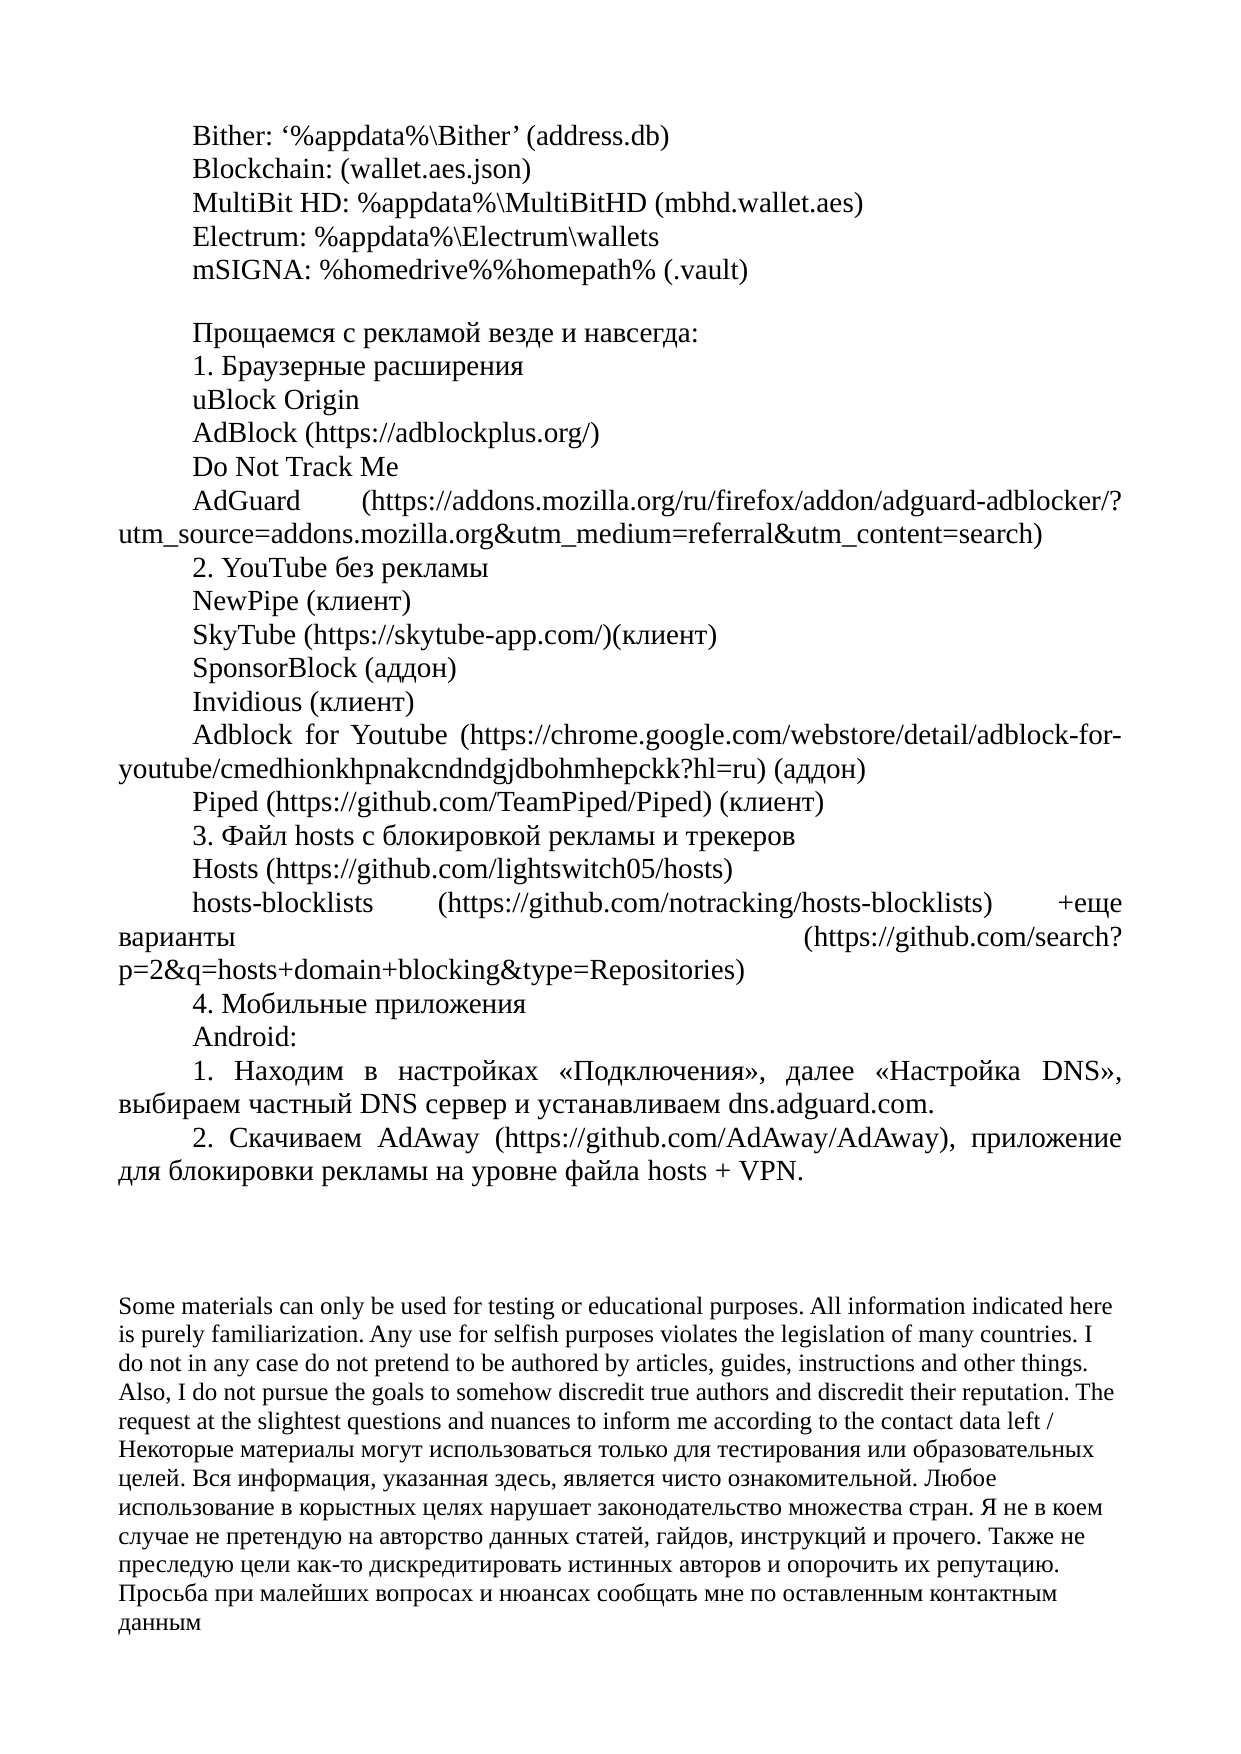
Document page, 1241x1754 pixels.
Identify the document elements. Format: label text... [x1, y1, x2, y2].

text hosts-blocklists (https://github.com/notracking/hosts-blocklists) +еще варианты (https://github.com/search?p=2&q=hosts+domain+blocking&type=Repositories) [118, 885, 1122, 986]
text Прощаемся с рекламой везде и навсегда: [118, 315, 1122, 348]
text AdGuard (https://addons.mozilla.org/ru/firefox/addon/adguard-adblocker/?utm_source=addons.mozilla.org&utm_medium=referral&utm_content=search) [118, 483, 1122, 550]
text Electrum: %appdata%\Electrum\wallets [118, 219, 1122, 252]
text SponsorBlock (аддон) [118, 650, 1122, 684]
text NewPipe (клиент) [118, 583, 1122, 617]
text 1. Браузерные расширения [118, 348, 1122, 382]
text 3. Файл hosts c блокировкой рекламы и трекеров [118, 818, 1122, 852]
text Piped (https://github.com/TeamPiped/Piped) (клиент) [118, 784, 1122, 818]
text 2. Скачиваем AdAway (https://github.com/AdAway/AdAway), приложение для блокировки рекламы на уровне файла hosts + VPN. [118, 1120, 1122, 1187]
text AdBlock (https://adblockplus.org/) [118, 416, 1122, 449]
text Do Not Track Me [118, 449, 1122, 483]
text mSIGNA: %homedrive%%homepath% (.vault) [118, 252, 1122, 286]
text 4. Мобильные приложения [118, 986, 1122, 1019]
text Adblock for Youtube (https://chrome.google.com/webstore/detail/adblock-for-youtube/cmedhionkhpnakcndndgjdbohmhepckk?hl=ru) (аддон) [118, 717, 1122, 784]
text Blockchain: (wallet.aes.json) [118, 152, 1122, 185]
text SkyTube (https://skytube-app.com/)(клиент) [118, 617, 1122, 650]
text uBlock Origin [118, 382, 1122, 416]
text Android: [118, 1019, 1122, 1053]
text Invidious (клиент) [118, 684, 1122, 717]
text 1. Находим в настройках «Подключения», далее «Настройка DNS», выбираем частный DNS сервер и устанавливаем dns.adguard.com. [118, 1053, 1122, 1120]
text Hosts (https://github.com/lightswitch05/hosts) [118, 852, 1122, 885]
text MultiBit HD: %appdata%\MultiBitHD (mbhd.wallet.aes) [118, 185, 1122, 219]
text Bither: ‘%appdata%\Bither’ (address.db) [118, 118, 1122, 152]
text 2. YouTube без рекламы [118, 550, 1122, 583]
